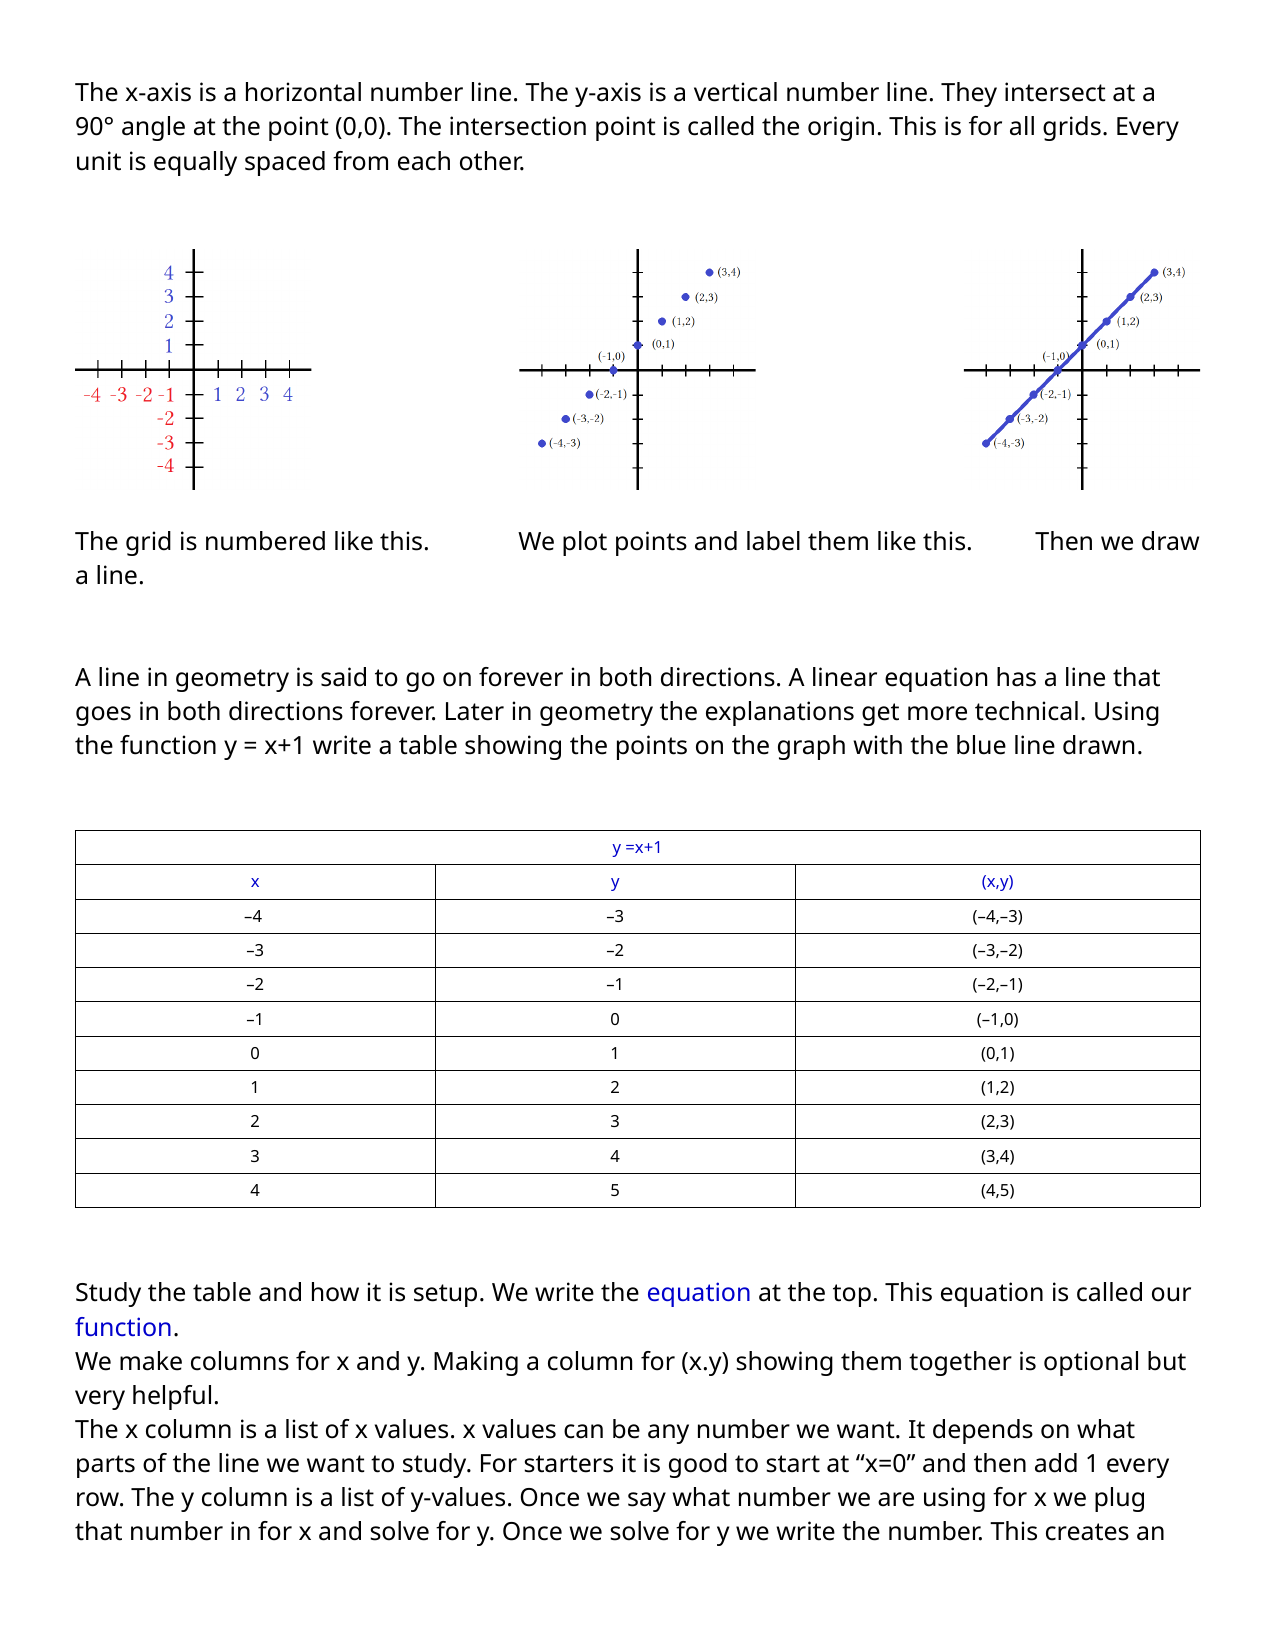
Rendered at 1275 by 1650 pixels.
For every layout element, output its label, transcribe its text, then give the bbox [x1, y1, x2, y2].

table_cell –1 [436, 968, 795, 1001]
table_cell x [76, 865, 435, 898]
picture [75, 249, 312, 490]
table_cell –4 [76, 900, 435, 933]
table_cell 2 [436, 1071, 795, 1104]
table_cell –1 [76, 1002, 435, 1036]
table_cell (x,y) [796, 865, 1200, 898]
text The grid is numbered like this. We plot points and label them like this. Then we draw a line. [75, 523, 1200, 591]
table_cell 0 [436, 1002, 795, 1036]
table_cell (–4,–3) [796, 900, 1200, 933]
table_cell 1 [76, 1071, 435, 1104]
table_cell 4 [436, 1139, 795, 1173]
table_cell y [436, 865, 795, 898]
table_cell (1,2) [796, 1071, 1200, 1104]
text Study the table and how it is setup. We write the equation at the top. This equation is called our function. [75, 1275, 1200, 1343]
table_cell (3,4) [796, 1139, 1200, 1173]
table_cell 4 [76, 1174, 435, 1207]
table_header y =x+1 [76, 831, 1200, 864]
table_cell –3 [436, 900, 795, 933]
table_cell 2 [76, 1105, 435, 1138]
text The x column is a list of x values. x values can be any number we want. It depends on what parts of the line we want to study. For starters it is good to start at “x=0” and then add 1 every row. The y column is a list of y-values. Once we say what number we are using for x we plug that number in for x and solve for y. Once we solve for y we write the number. This creates an [75, 1411, 1200, 1548]
text The x-axis is a horizontal number line. The y-axis is a vertical number line. They intersect at a 90° angle at the point (0,0). The intersection point is called the origin. This is for all grids. Every unit is equally spaced from each other. [75, 75, 1200, 177]
text We make columns for x and y. Making a column for (x.y) showing them together is optional but very helpful. [75, 1343, 1200, 1411]
table_cell (–1,0) [796, 1002, 1200, 1036]
table_cell –2 [436, 934, 795, 967]
table_cell 0 [76, 1037, 435, 1070]
table_cell 5 [436, 1174, 795, 1207]
table_cell (4,5) [796, 1174, 1200, 1207]
table_cell (0,1) [796, 1037, 1200, 1070]
table_cell (–3,–2) [796, 934, 1200, 967]
table_cell (–2,–1) [796, 968, 1200, 1001]
table_cell (2,3) [796, 1105, 1200, 1138]
text A line in geometry is said to go on forever in both directions. A linear equation has a line that goes in both directions forever. Later in geometry the explanations get more technical. Using the function y = x+1 write a table showing the points on the graph with the blue line drawn. [75, 659, 1200, 762]
table_cell –3 [76, 934, 435, 967]
table_cell 3 [436, 1105, 795, 1138]
table_cell 3 [76, 1139, 435, 1173]
table_cell 1 [436, 1037, 795, 1070]
table_cell –2 [76, 968, 435, 1001]
